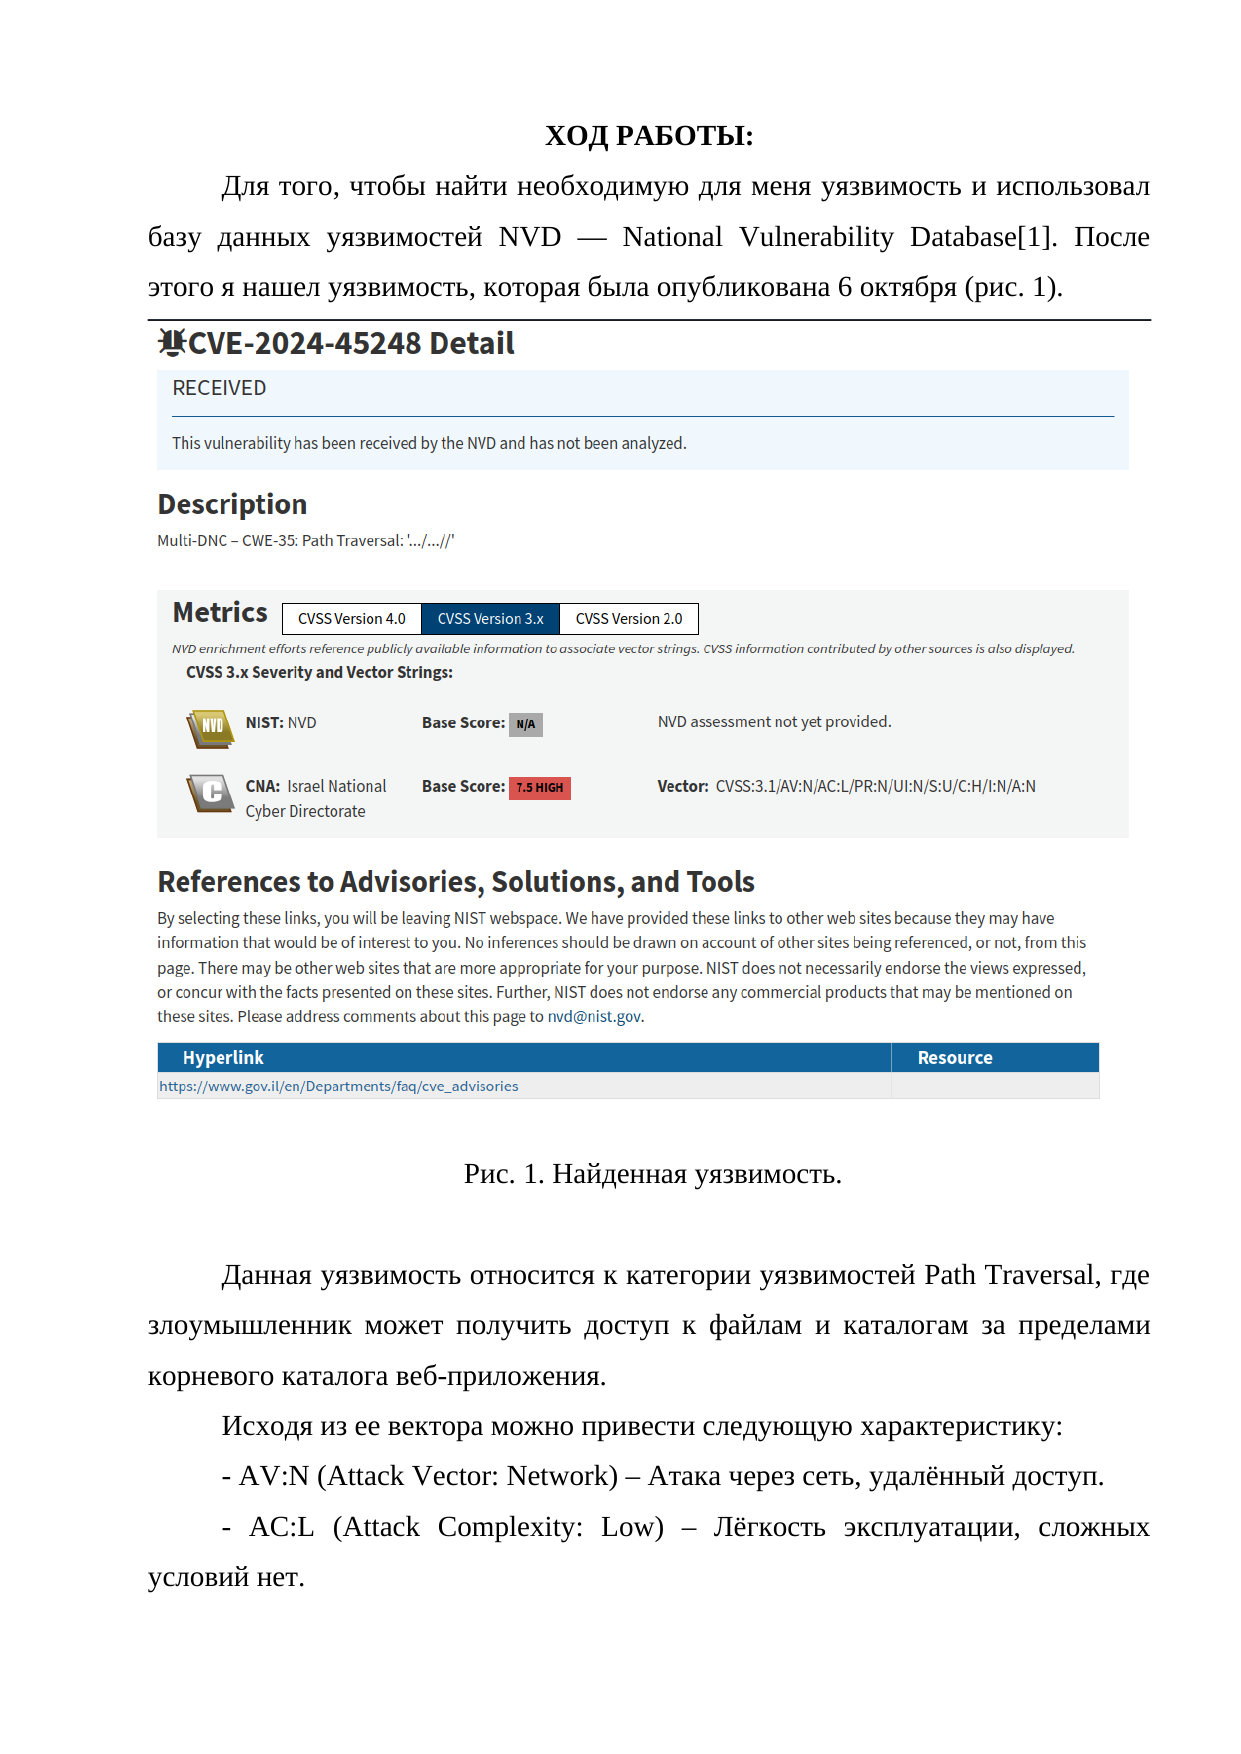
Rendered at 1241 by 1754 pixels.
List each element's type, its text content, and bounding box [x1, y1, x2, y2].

picture [147, 319, 1152, 1123]
text - AV:N (Attack Vector: Network) – Атака через сеть, удалённый доступ. [148, 1458, 1152, 1492]
text Данная уязвимость относится к категории уязвимостей Path Traversal, где злоумышленник может получить доступ к файлам и каталогам за пределами корневого каталога веб-приложения. [148, 1257, 1152, 1391]
text Рис. 1. Найденная уязвимость. [148, 1123, 1152, 1190]
text Исходя из ее вектора можно привести следующую характеристику: [148, 1408, 1152, 1442]
text ХОД РАБОТЫ: [148, 118, 1152, 152]
text - AC:L (Attack Complexity: Low) – Лёгкость эксплуатации, сложных условий нет. [148, 1509, 1152, 1592]
text Для того, чтобы найти необходимую для меня уязвимость и использовал базу данных уязвимостей NVD — National Vulnerability Database[1]. После этого я нашел уязвимость, которая была опубликована 6 октября (рис. 1). [148, 168, 1152, 303]
